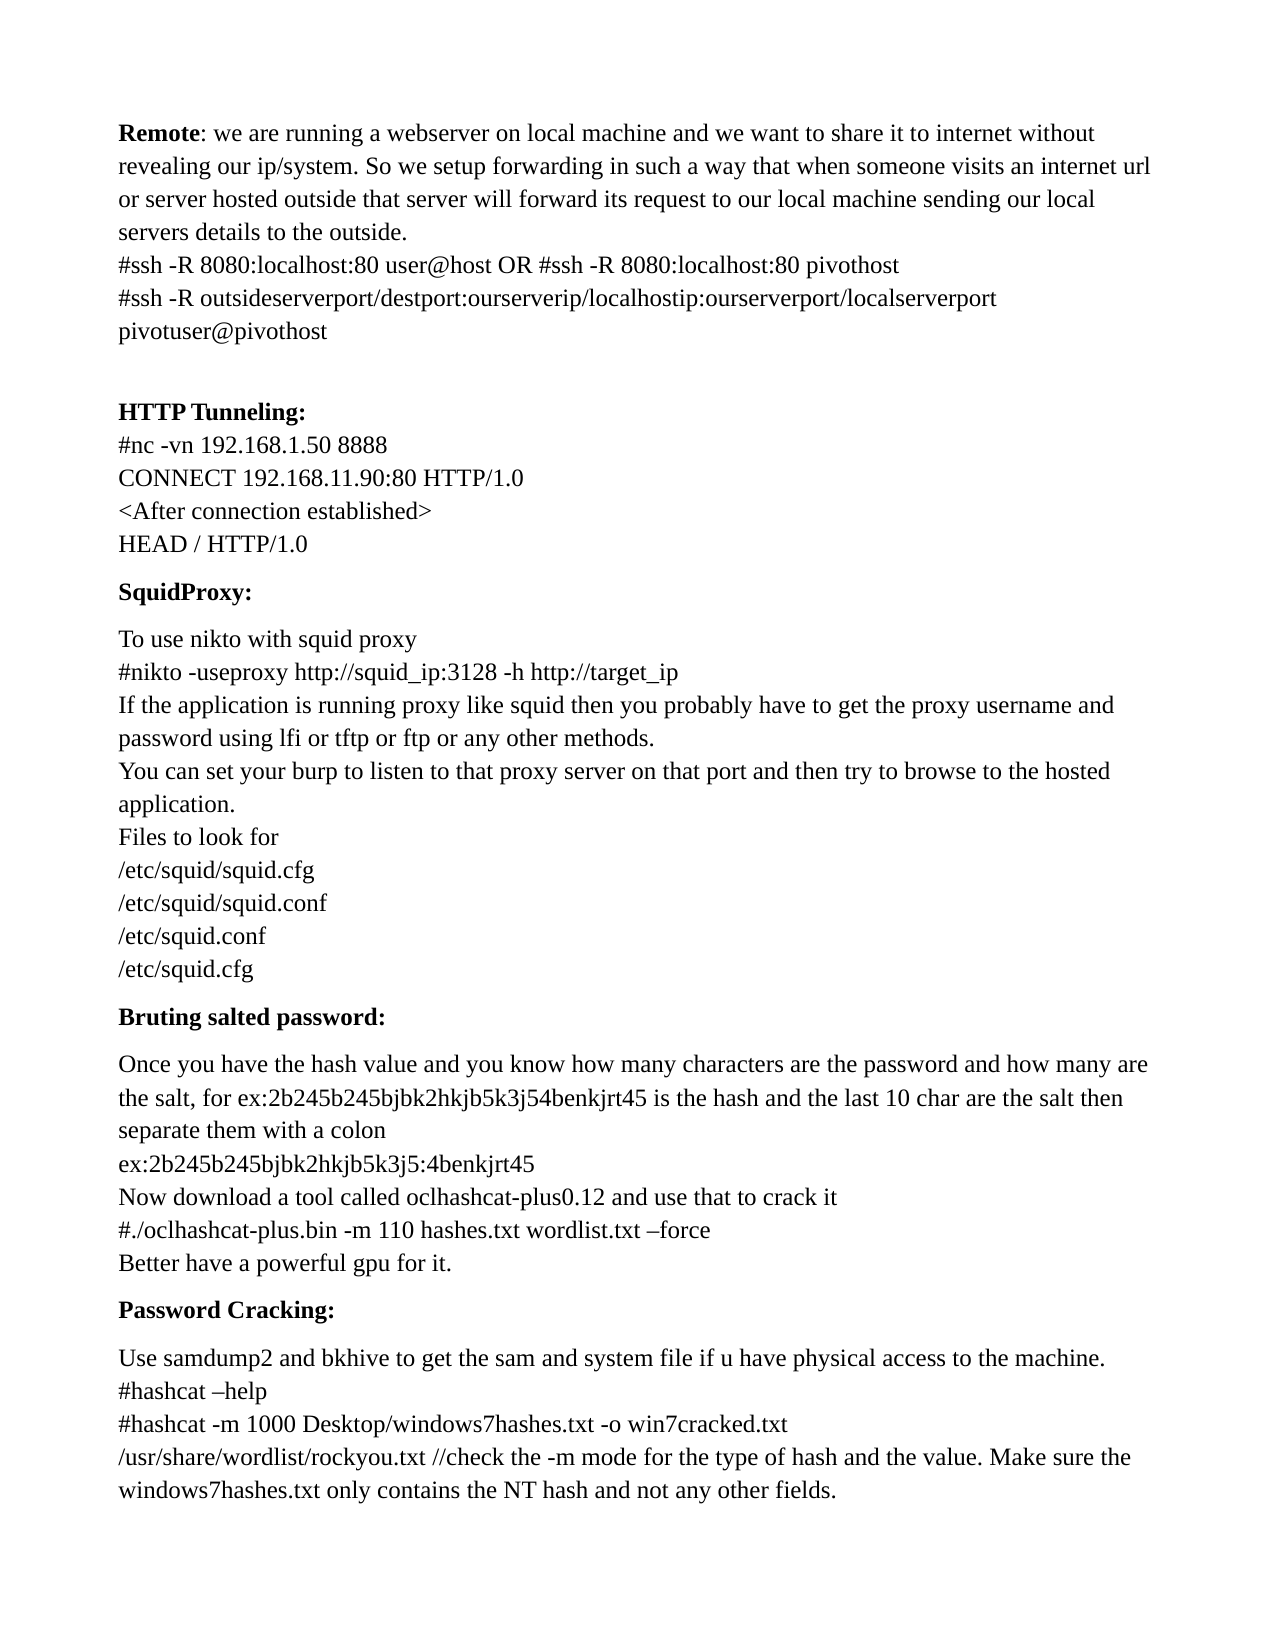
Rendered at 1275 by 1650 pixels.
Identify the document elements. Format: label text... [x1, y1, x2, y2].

text To use nikto with squid proxy #nikto -useproxy http://squid_ip:3128 -h http://target_ip If the application is running proxy like squid then you probably have to get the proxy username and password using lfi or tftp or ftp or any other methods. You can set your burp to listen to that proxy server on that port and then try to browse to the hosted application. Files to look for /etc/squid/squid.cfg /etc/squid/squid.conf /etc/squid.conf /etc/squid.cfg [118, 624, 1157, 983]
text Use samdump2 and bkhive to get the sam and system file if u have physical access to the machine. #hashcat –help #hashcat -m 1000 Desktop/windows7hashes.txt -o win7cracked.txt /usr/share/wordlist/rockyou.txt //check the -m mode for the type of hash and the value. Make sure the windows7hashes.txt only contains the NT hash and not any other fields. [118, 1343, 1157, 1504]
text Once you have the hash value and you know how many characters are the password and how many are the salt, for ex:2b245b245bjbk2hkjb5k3j54benkjrt45 is the hash and the last 10 char are the salt then separate them with a colon ex:2b245b245bjbk2hkjb5k3j5:4benkjrt45 Now download a tool called oclhashcat-plus0.12 and use that to crack it #./oclhashcat-plus.bin -m 110 hashes.txt wordlist.txt –force Better have a powerful gpu for it. [118, 1049, 1157, 1276]
text HTTP Tunneling: #nc -vn 192.168.1.50 8888 CONNECT 192.168.11.90:80 HTTP/1.0 <After connection established> HEAD / HTTP/1.0 [118, 364, 1157, 558]
text Bruting salted password: [118, 1002, 1157, 1031]
text Remote: we are running a webserver on local machine and we want to share it to internet without revealing our ip/system. So we setup forwarding in such a way that when someone visits an internet url or server hosted outside that server will forward its request to our local machine sending our local servers details to the outside. #ssh -R 8080:localhost:80 user@host OR #ssh -R 8080:localhost:80 pivothost #ssh -R outsideserverport/destport:ourserverip/localhostip:ourserverport/localserverport pivotuser@pivothost [118, 118, 1157, 345]
text SquidProxy: [118, 577, 1157, 605]
text Password Cracking: [118, 1295, 1157, 1324]
